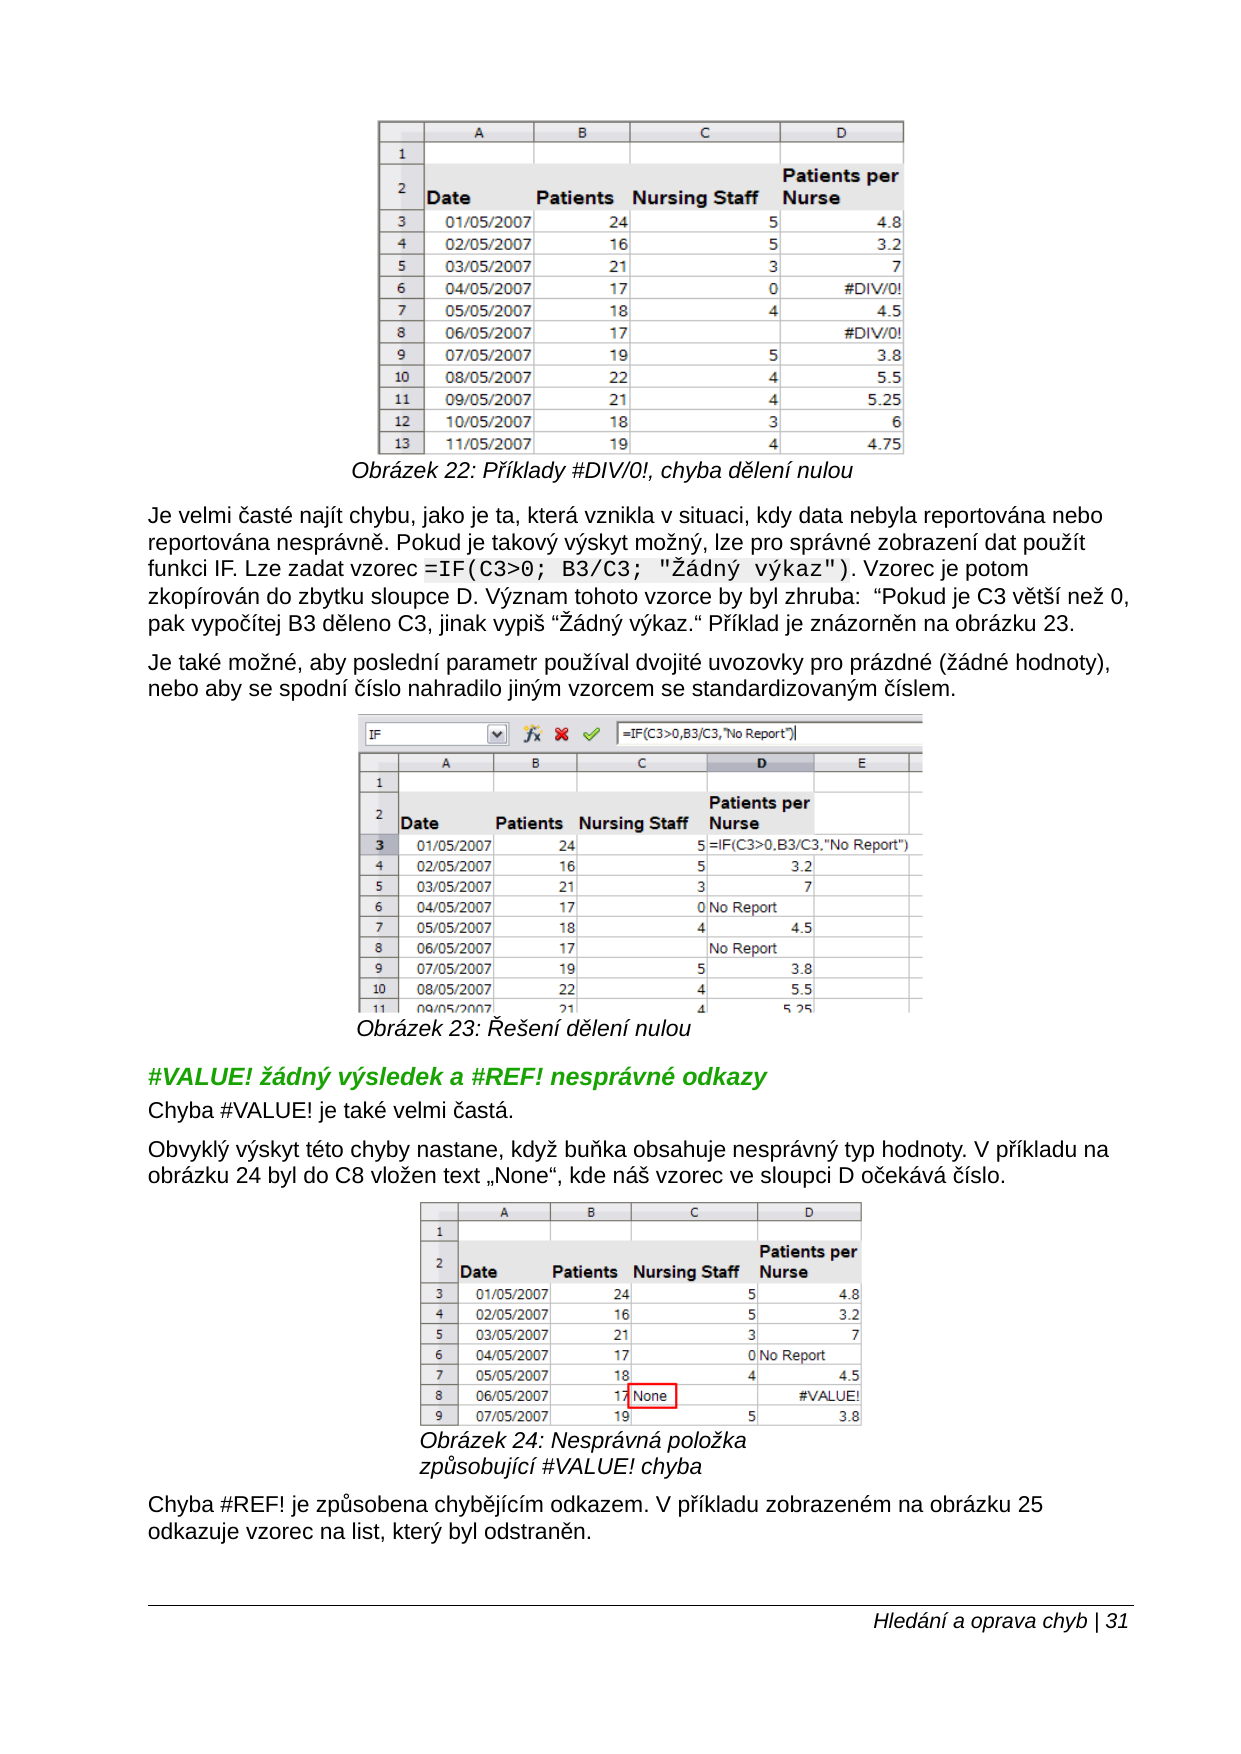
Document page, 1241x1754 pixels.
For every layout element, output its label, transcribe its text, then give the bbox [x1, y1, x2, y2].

picture [419, 1201, 863, 1427]
text Chyba #REF! je způsobena chybějícím odkazem. V příkladu zobrazeném na obrázku 25 odkazuje vzorec na list, který byl odstraněn. [148, 1491, 1134, 1544]
text Obrázek 24: Nesprávná položka způsobující #VALUE! chyba [419, 1427, 862, 1479]
text Obrázek 22: Příklady #DIV/0!, chyba dělení nulou [351, 118, 930, 483]
text Obrázek 23: Řešení dělení nulou [356, 714, 926, 1041]
text Je také možné, aby poslední parametr používal dvojité uvozovky pro prázdné (žádné hodnoty), nebo aby se spodní číslo nahradilo jiným vzorcem se standardizovaným číslem. [148, 648, 1134, 701]
picture [357, 713, 925, 1015]
picture [375, 118, 907, 457]
subtitle #VALUE! žádný výsledek a #REF! nesprávné odkazy [148, 1062, 1134, 1091]
text Je velmi časté najít chybu, jako je ta, která vznikla v situaci, kdy data nebyla reportována nebo reportována nesprávně. Pokud je takový výskyt možný, lze pro správné zobrazení dat použít funkci IF. Lze zadat vzorec =IF(C3>0; B3/C3; "Žádný výkaz"). Vzorec je potom zkopírován do zbytku sloupce D. Význam tohoto vzorce by byl zhruba: “Pokud je C3 větší než 0, pak vypočítej B3 děleno C3, jinak vypiš “Žádný výkaz.“ Příklad je znázorněn na obrázku 23. [148, 502, 1134, 636]
text Chyba #VALUE! je také velmi častá. [148, 1097, 1134, 1123]
text Obvyklý výskyt této chyby nastane, když buňka obsahuje nesprávný typ hodnoty. V příkladu na obrázku 24 byl do C8 vložen text „None“, kde náš vzorec ve sloupci D očekává číslo. [148, 1136, 1134, 1189]
